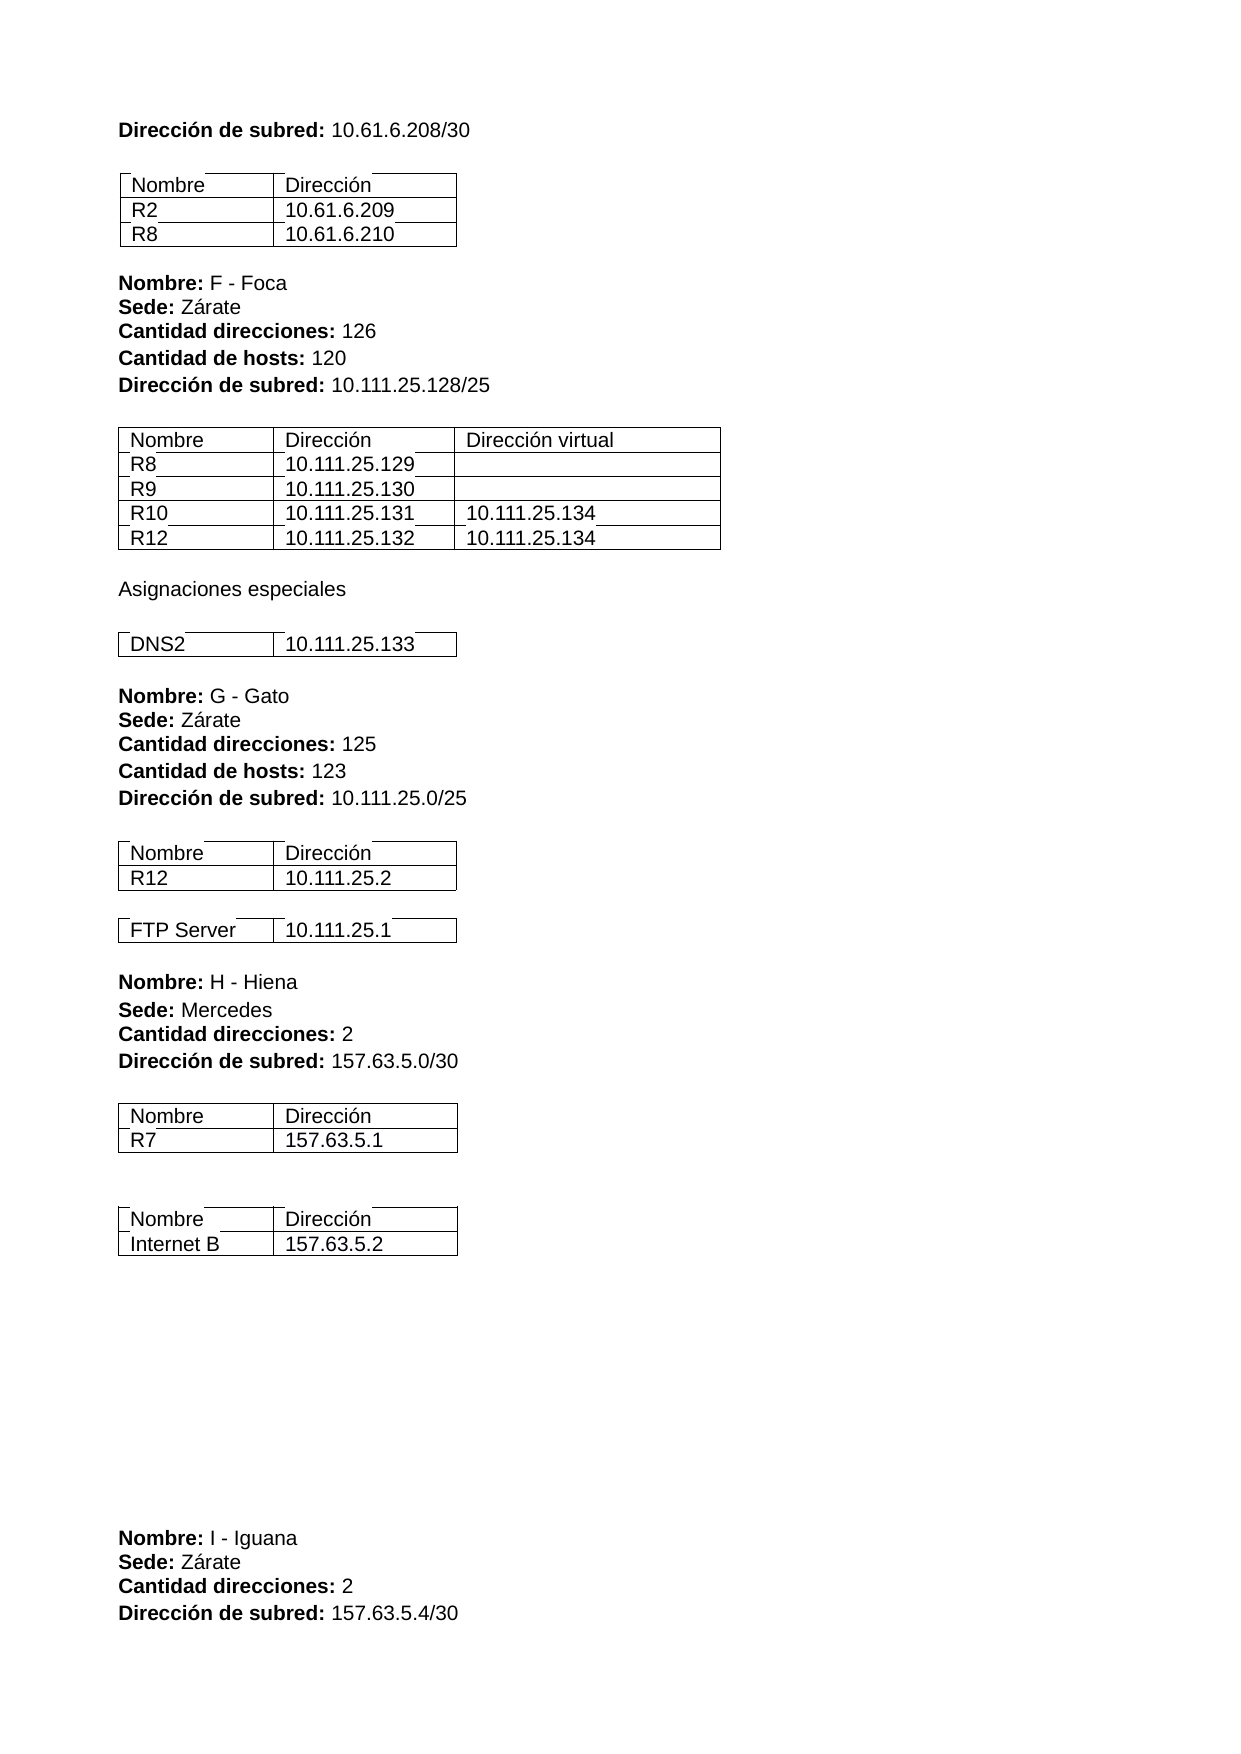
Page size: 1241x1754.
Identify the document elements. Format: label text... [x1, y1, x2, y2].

table_header Nombre [119, 1104, 273, 1127]
text Cantidad direcciones: 2 [118, 1022, 1122, 1046]
text Dirección de subred: 10.111.25.0/25 [118, 786, 1122, 810]
table_cell 10.111.25.130 [274, 477, 454, 500]
table_cell R8 [121, 223, 273, 246]
text Sede: Zárate [118, 708, 1122, 732]
text Sede: Mercedes [118, 998, 1122, 1022]
table_header Dirección [274, 174, 456, 197]
table_cell R12 [119, 866, 273, 889]
table_cell 10.61.6.210 [274, 223, 456, 246]
text Nombre: H - Hiena [118, 943, 1122, 994]
text Cantidad direcciones: 125 [118, 732, 1122, 756]
table_header Dirección [274, 842, 456, 865]
table_header DNS2 [119, 633, 273, 656]
table_header 10.111.25.1 [274, 919, 456, 942]
table_header Nombre [119, 842, 273, 865]
text Cantidad de hosts: 120 [118, 345, 1122, 369]
table_cell R7 [119, 1129, 273, 1152]
table_header FTP Server [119, 919, 273, 942]
text Cantidad de hosts: 123 [118, 759, 1122, 783]
table_cell [455, 453, 720, 476]
table_header 10.111.25.133 [274, 633, 456, 656]
table_cell 10.111.25.129 [274, 453, 454, 476]
text Dirección de subred: 157.63.5.4/30 [118, 1601, 1122, 1624]
table_cell 157.63.5.1 [274, 1129, 457, 1152]
text Nombre: F - Foca [118, 271, 1122, 294]
table_cell 10.61.6.209 [274, 198, 456, 222]
text Nombre: G - Gato [118, 684, 1122, 708]
table_cell R2 [121, 198, 273, 222]
table_header Nombre [119, 428, 273, 451]
text Sede: Zárate [118, 1550, 1122, 1574]
table_cell 10.111.25.134 [455, 501, 720, 525]
text Nombre: I - Iguana [118, 1526, 1122, 1550]
table_cell Internet B [119, 1232, 273, 1255]
text Cantidad direcciones: 2 [118, 1574, 1122, 1598]
table_header Dirección [274, 1104, 457, 1127]
table_header Dirección virtual [455, 428, 720, 451]
table_header Nombre [119, 1208, 273, 1231]
table_cell 10.111.25.132 [274, 526, 454, 549]
table_cell R12 [119, 526, 273, 549]
table_cell 157.63.5.2 [274, 1232, 457, 1255]
table_cell 10.111.25.2 [274, 866, 456, 889]
table_header Dirección [274, 428, 454, 451]
text Sede: Zárate [118, 294, 1122, 318]
table_header Dirección [274, 1208, 457, 1231]
table_cell [455, 477, 720, 500]
table_cell 10.111.25.131 [274, 501, 454, 525]
table_cell R8 [119, 453, 273, 476]
table_header Nombre [121, 174, 273, 197]
text Asignaciones especiales [118, 577, 1122, 601]
table_cell 10.111.25.134 [455, 526, 720, 549]
table_cell R9 [119, 477, 273, 500]
text Dirección de subred: 157.63.5.0/30 [118, 1048, 1122, 1072]
text Dirección de subred: 10.111.25.128/25 [118, 372, 1122, 396]
text Dirección de subred: 10.61.6.208/30 [118, 118, 1122, 142]
table_cell R10 [119, 501, 273, 525]
text Cantidad direcciones: 126 [118, 318, 1122, 342]
